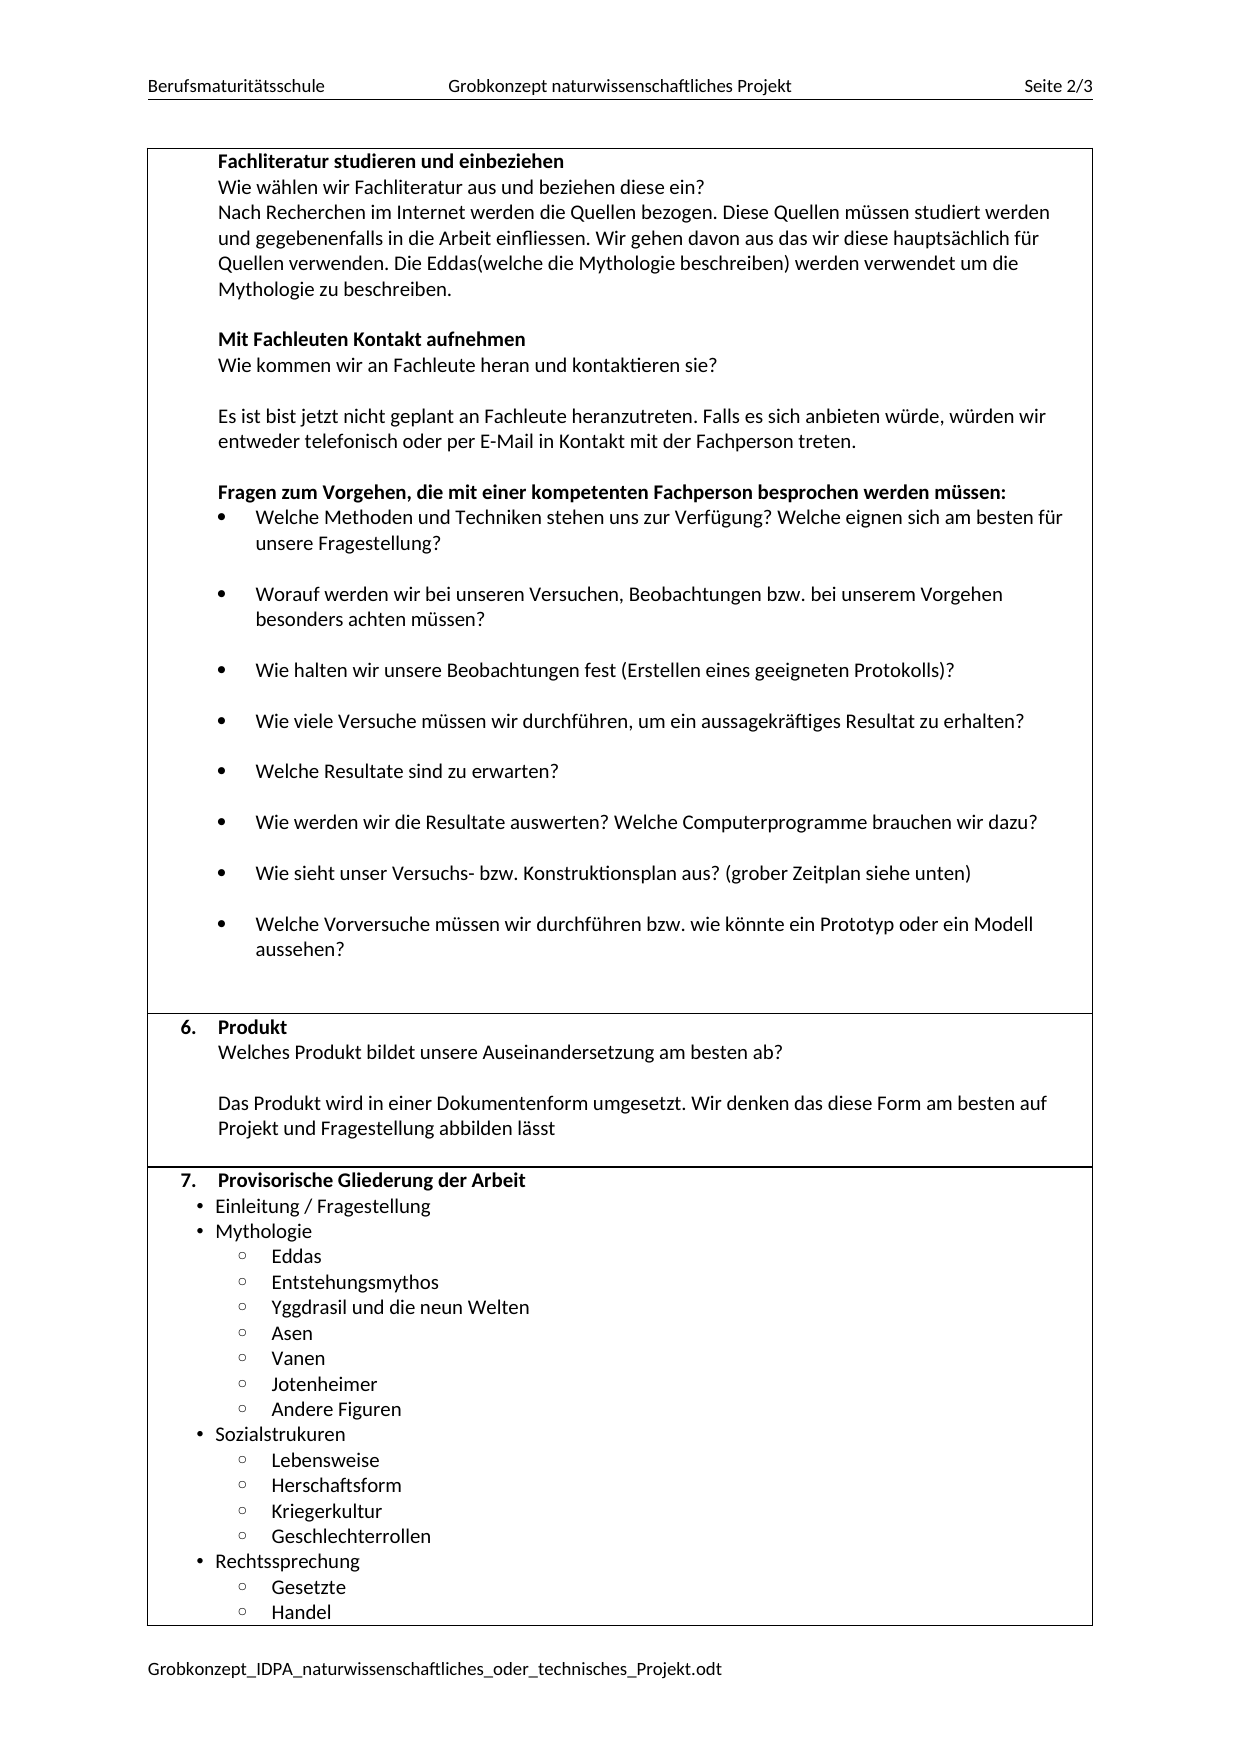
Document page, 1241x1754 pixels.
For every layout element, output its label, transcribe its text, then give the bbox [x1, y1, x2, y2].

table_cell Provisorische Gliederung der Arbeit Einleitung / Fragestellung Mythologie Eddas Entstehungsmythos Yggdrasil und die neun Welten Asen Vanen Jotenheimer Andere Figuren Sozialstrukuren Lebensweise Herschaftsform Kriegerkultur Geschlechterrollen Rechtssprechung Gesetzte Handel Zusammenhänge Lebensweise Rechtsprechung Handel Krieg Fazit [148, 1168, 1092, 1625]
table_cell Fachliteratur studieren und einbeziehen Wie wählen wir Fachliteratur aus und beziehen diese ein? Nach Recherchen im Internet werden die Quellen bezogen. Diese Quellen müssen studiert werden und gegebenenfalls in die Arbeit einfliessen. Wir gehen davon aus das wir diese hauptsächlich für Quellen verwenden. Die Eddas(welche die Mythologie beschreiben) werden verwendet um die Mythologie zu beschreiben. Mit Fachleuten Kontakt aufnehmen Wie kommen wir an Fachleute heran und kontaktieren sie? Es ist bist jetzt nicht geplant an Fachleute heranzutreten. Falls es sich anbieten würde, würden wir entweder telefonisch oder per E-Mail in Kontakt mit der Fachperson treten. Fragen zum Vorgehen, die mit einer kompetenten Fachperson besprochen werden müssen: Welche Methoden und Techniken stehen uns zur Verfügung? Welche eignen sich am besten für unsere Fragestellung? Worauf werden wir bei unseren Versuchen, Beobachtungen bzw. bei unserem Vorgehen besonders achten müssen? Wie halten wir unsere Beobachtungen fest (Erstellen eines geeigneten Protokolls)? Wie viele Versuche müssen wir durchführen, um ein aussagekräftiges Resultat zu erhalten? Welche Resultate sind zu erwarten? Wie werden wir die Resultate auswerten? Welche Computerprogramme brauchen wir dazu? Wie sieht unser Versuchs- bzw. Konstruktionsplan aus? (grober Zeitplan siehe unten) Welche Vorversuche müssen wir durchführen bzw. wie könnte ein Prototyp oder ein Modell aussehen? [148, 149, 1092, 1013]
table_cell Produkt Welches Produkt bildet unsere Auseinandersetzung am besten ab? Das Produkt wird in einer Dokumentenform umgesetzt. Wir denken das diese Form am besten auf Projekt und Fragestellung abbilden lässt [148, 1014, 1092, 1166]
